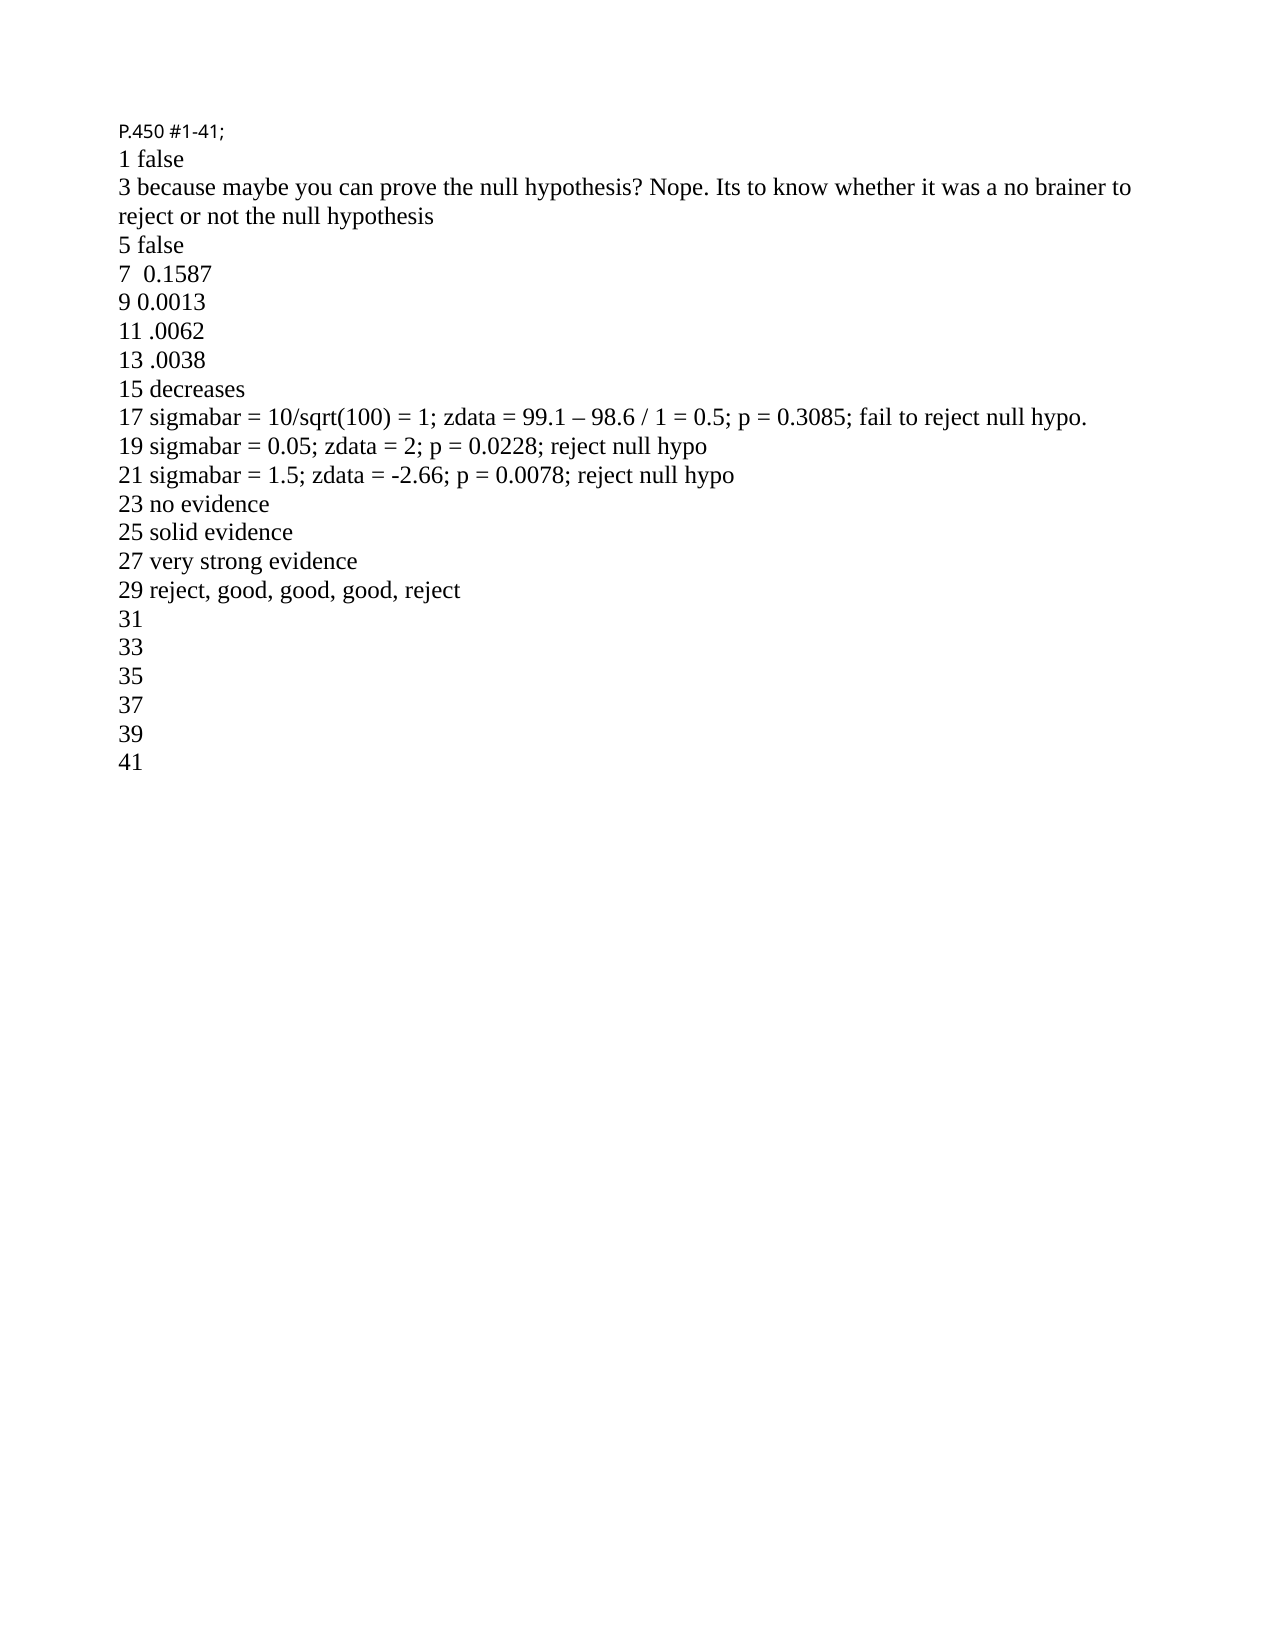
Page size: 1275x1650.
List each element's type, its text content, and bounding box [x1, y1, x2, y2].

text 27 very strong evidence [118, 546, 1157, 575]
text 9 0.0013 [118, 287, 1157, 316]
text 41 [118, 747, 1157, 776]
text 25 solid evidence [118, 517, 1157, 546]
text 3 because maybe you can prove the null hypothesis? Nope. Its to know whether it was a no brainer to reject or not the null hypothesis [118, 172, 1157, 230]
text 39 [118, 719, 1157, 747]
text 13 .0038 [118, 345, 1157, 374]
text 37 [118, 690, 1157, 719]
text 17 sigmabar = 10/sqrt(100) = 1; zdata = 99.1 – 98.6 / 1 = 0.5; p = 0.3085; fail to reject null hypo. [118, 402, 1157, 431]
text 11 .0062 [118, 316, 1157, 345]
text 5 false [118, 230, 1157, 259]
text 35 [118, 661, 1157, 690]
text 19 sigmabar = 0.05; zdata = 2; p = 0.0228; reject null hypo [118, 431, 1157, 460]
text 33 [118, 632, 1157, 661]
text P.450 #1-41; [118, 118, 1157, 144]
text 31 [118, 604, 1157, 632]
text 29 reject, good, good, good, reject [118, 575, 1157, 604]
text 1 false [118, 144, 1157, 172]
text 21 sigmabar = 1.5; zdata = -2.66; p = 0.0078; reject null hypo [118, 460, 1157, 489]
text 23 no evidence [118, 489, 1157, 517]
text 15 decreases [118, 374, 1157, 402]
text 7 0.1587 [118, 259, 1157, 287]
